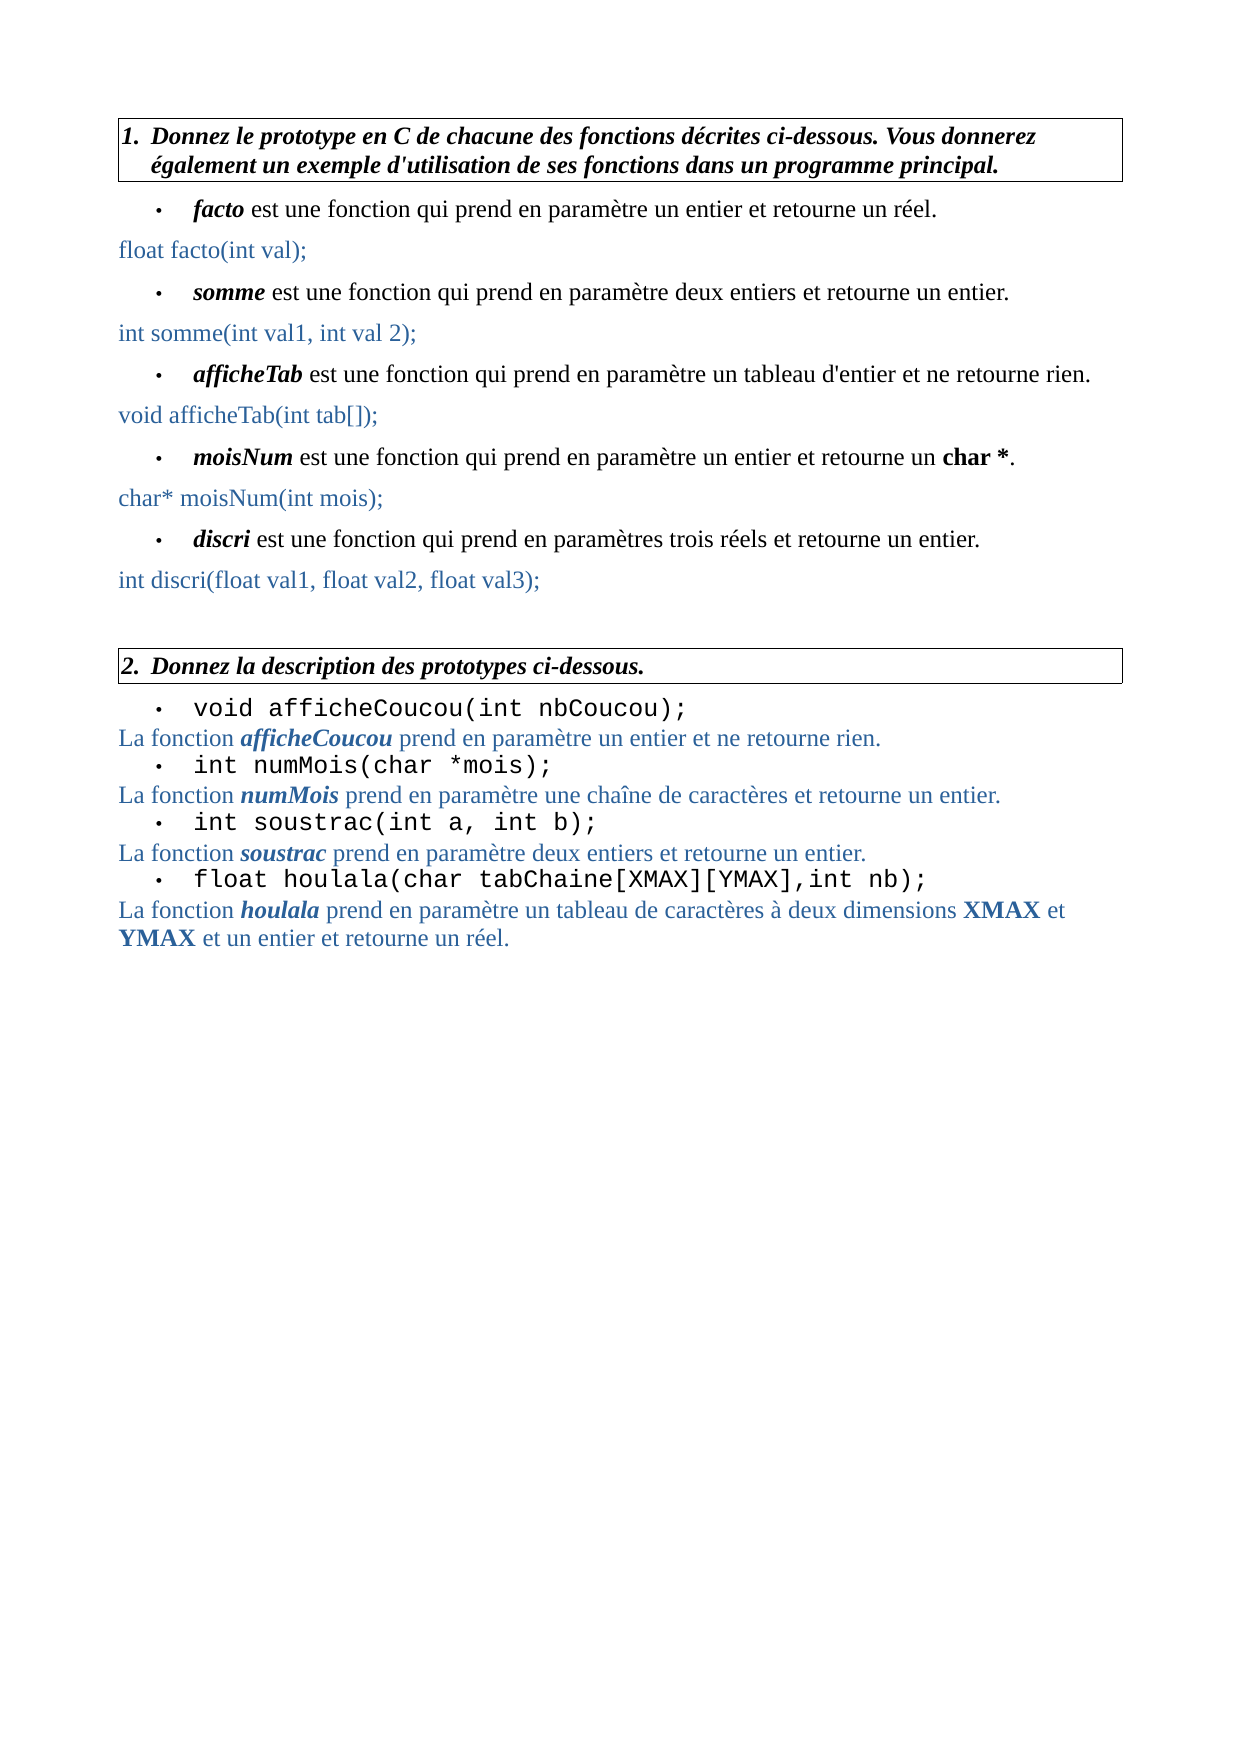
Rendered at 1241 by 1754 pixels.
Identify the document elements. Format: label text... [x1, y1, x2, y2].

list somme est une fonction qui prend en paramètre deux entiers et retourne un entier. [156, 277, 1122, 305]
text void afficheTab(int tab[]); [118, 400, 1122, 429]
list int numMois(char *mois); [156, 752, 1122, 781]
text char* moisNum(int mois); [118, 483, 1122, 512]
text int discri(float val1, float val2, float val3); [118, 565, 1122, 594]
text La fonction soustrac prend en paramètre deux entiers et retourne un entier. [118, 838, 1122, 866]
list Donnez la description des prototypes ci-dessous. [119, 649, 1122, 683]
list discri est une fonction qui prend en paramètres trois réels et retourne un entier. [156, 524, 1122, 553]
list Donnez le prototype en C de chacune des fonctions décrites ci-dessous. Vous donnerez également un exemple d'utilisation de ses fonctions dans un programme principal. [119, 119, 1122, 181]
text La fonction houlala prend en paramètre un tableau de caractères à deux dimensions XMAX et YMAX et un entier et retourne un réel. [118, 895, 1122, 952]
list int soustrac(int a, int b); [156, 809, 1122, 838]
text La fonction afficheCoucou prend en paramètre un entier et ne retourne rien. [118, 723, 1122, 752]
text float facto(int val); [118, 235, 1122, 264]
text int somme(int val1, int val 2); [118, 318, 1122, 347]
list moisNum est une fonction qui prend en paramètre un entier et retourne un char *. [156, 442, 1122, 470]
list float houlala(char tabChaine[XMAX][YMAX],int nb); [156, 866, 1122, 895]
list void afficheCoucou(int nbCoucou); [156, 695, 1122, 723]
text La fonction numMois prend en paramètre une chaîne de caractères et retourne un entier. [118, 781, 1122, 809]
list afficheTab est une fonction qui prend en paramètre un tableau d'entier et ne retourne rien. [156, 359, 1122, 388]
list facto est une fonction qui prend en paramètre un entier et retourne un réel. [156, 194, 1122, 223]
